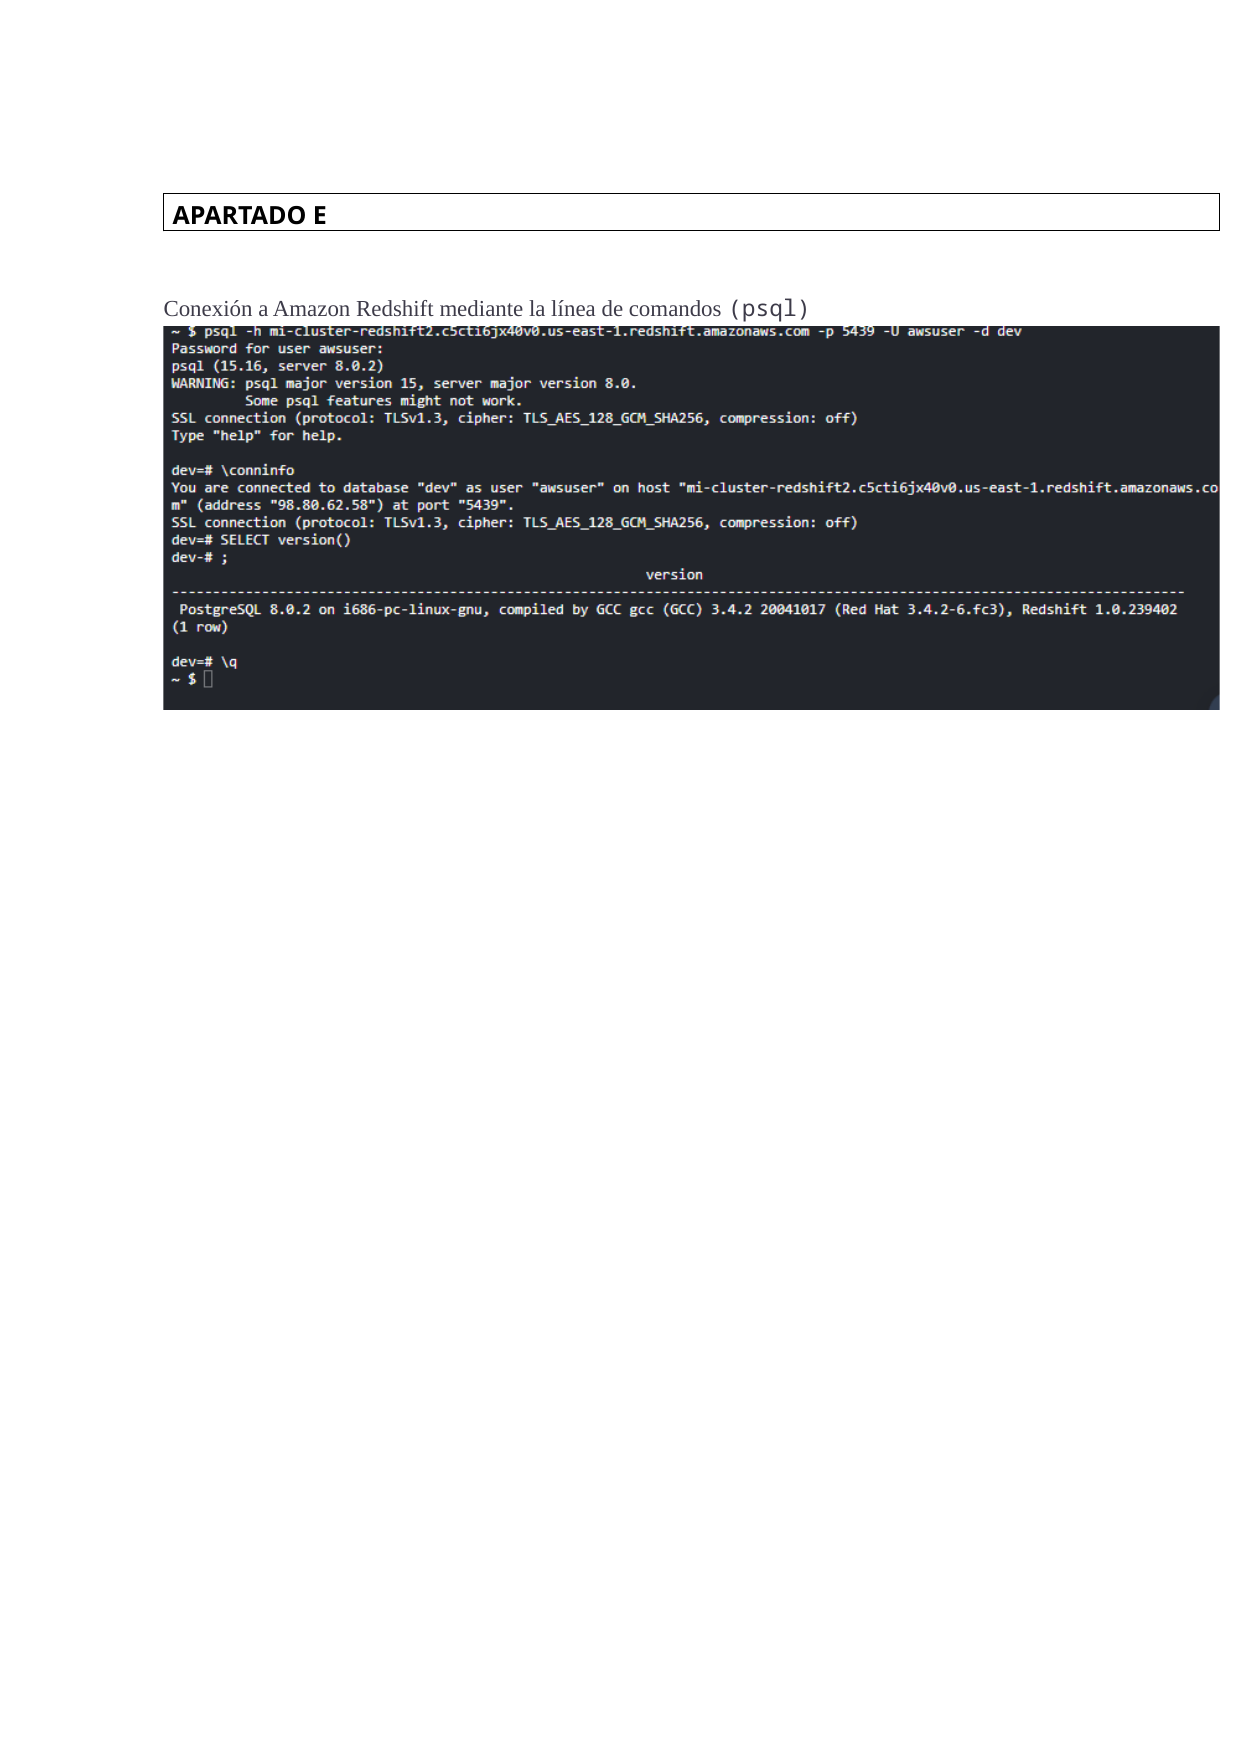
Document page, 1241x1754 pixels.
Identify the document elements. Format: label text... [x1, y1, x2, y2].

text Conexión a Amazon Redshift mediante la línea de comandos (psql) [163, 292, 1145, 323]
